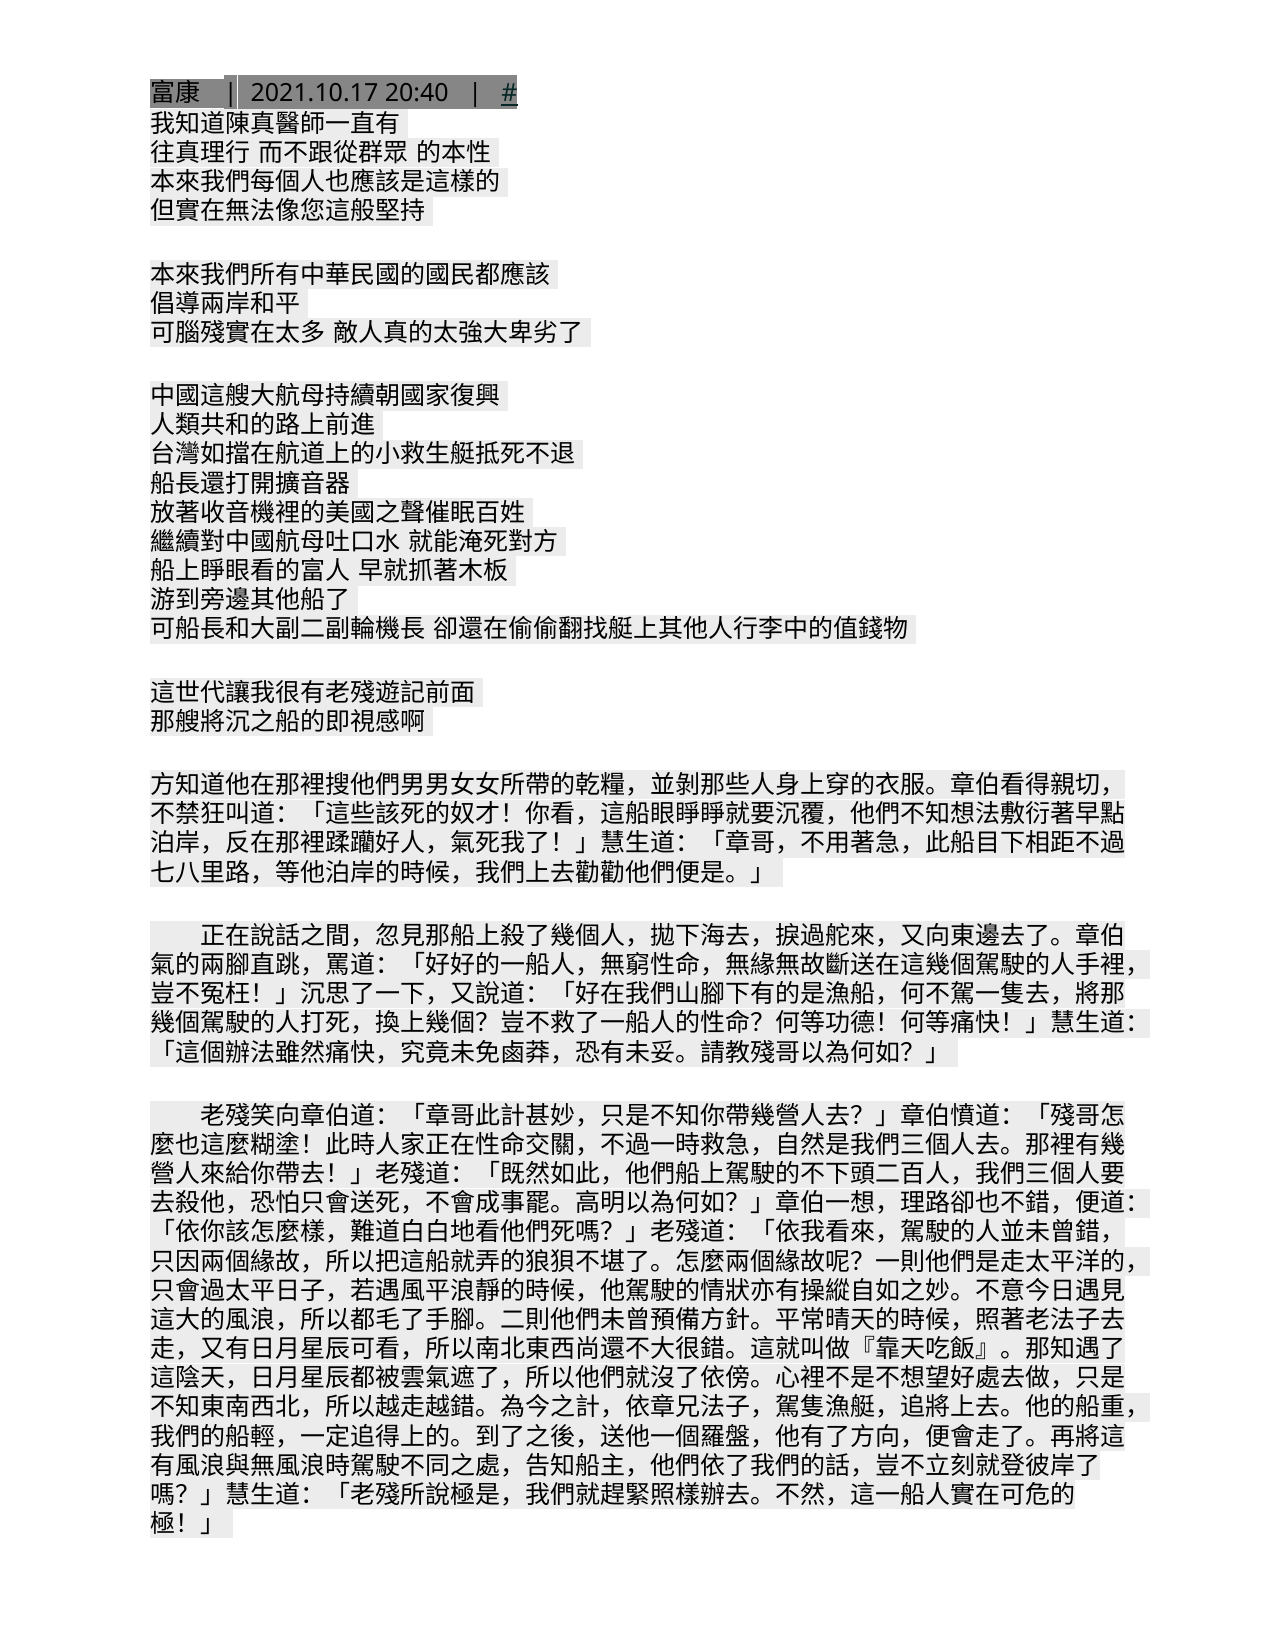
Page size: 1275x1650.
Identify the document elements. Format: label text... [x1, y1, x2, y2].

text 我知道陳真醫師一直有 往真理行 而不跟從群眾 的本性 本來我們每個人也應該是這樣的 但實在無法像您這般堅持 本來我們所有中華民國的國民都應該 倡導兩岸和平 可腦殘實在太多 敵人真的太強大卑劣了 中國這艘大航母持續朝國家復興 人類共和的路上前進 台灣如擋在航道上的小救生艇抵死不退 船長還打開擴音器 放著收音機裡的美國之聲催眠百姓 繼續對中國航母吐口水 就能淹死對方 船上睜眼看的富人 早就抓著木板 游到旁邊其他船了 可船長和大副二副輪機長 卻還在偷偷翻找艇上其他人行李中的值錢物 這世代讓我很有老殘遊記前面 那艘將沉之船的即視感啊 方知道他在那裡搜他們男男女女所帶的乾糧，並剝那些人身上穿的衣服。章伯看得親切，不禁狂叫道：「這些該死的奴才！你看，這船眼睜睜就要沉覆，他們不知想法敷衍著早點泊岸，反在那裡蹂躪好人，氣死我了！」慧生道：「章哥，不用著急，此船目下相距不過七八里路，等他泊岸的時候，我們上去勸勸他們便是。」 正在說話之間，忽見那船上殺了幾個人，拋下海去，捩過舵來，又向東邊去了。章伯氣的兩腳直跳，罵道：「好好的一船人，無窮性命，無緣無故斷送在這幾個駕駛的人手裡，豈不冤枉！」沉思了一下，又說道：「好在我們山腳下有的是漁船，何不駕一隻去，將那幾個駕駛的人打死，換上幾個？豈不救了一船人的性命？何等功德！何等痛快！」慧生道：「這個辦法雖然痛快，究竟未免鹵莽，恐有未妥。請教殘哥以為何如？」 老殘笑向章伯道：「章哥此計甚妙，只是不知你帶幾營人去？」章伯憤道：「殘哥怎麼也這麼糊塗！此時人家正在性命交關，不過一時救急，自然是我們三個人去。那裡有幾營人來給你帶去！」老殘道：「既然如此，他們船上駕駛的不下頭二百人，我們三個人要去殺他，恐怕只會送死，不會成事罷。高明以為何如？」章伯一想，理路卻也不錯，便道：「依你該怎麼樣，難道白白地看他們死嗎？」老殘道：「依我看來，駕駛的人並未曾錯，只因兩個緣故，所以把這船就弄的狼狽不堪了。怎麼兩個緣故呢？一則他們是走太平洋的，只會過太平日子，若遇風平浪靜的時候，他駕駛的情狀亦有操縱自如之妙。不意今日遇見這大的風浪，所以都毛了手腳。二則他們未曾預備方針。平常晴天的時候，照著老法子去走，又有日月星辰可看，所以南北東西尚還不大很錯。這就叫做『靠天吃飯』。那知遇了這陰天，日月星辰都被雲氣遮了，所以他們就沒了依傍。心裡不是不想望好處去做，只是不知東南西北，所以越走越錯。為今之計，依章兄法子，駕隻漁艇，追將上去。他的船重，我們的船輕，一定追得上的。到了之後，送他一個羅盤，他有了方向，便會走了。再將這有風浪與無風浪時駕駛不同之處，告知船主，他們依了我們的話，豈不立刻就登彼岸了嗎？」慧生道：「老殘所說極是，我們就趕緊照樣辦去。不然，這一船人實在可危的極！」 說著，三人就下了閣子，吩咐從人看守行李物件，那三人卻俱是空身，帶了一個最準的向盤，一個紀限儀，並幾件行船要用的物件，下了山。山腳下有個船塢，都是漁船停泊之處。選了一隻輕快漁船，掛起帆來，一直追向前去。 幸喜本日颳的是北風，所以向東向西都是旁風，使帆很便當的。一霎時，離大船已經不遠了，三人仍拿遠鏡不住細看。及至離大船十餘丈時，連船上人說話都聽得見了。 誰知道除那管船的人搜括眾人外，又有一種人在那裡高談闊論的演說，只聽他說道：「你們各人均是出了船錢坐船的，況且這船也就是你們祖遺的公司產業，現在已被這幾個駕駛人弄的破壞不堪，你們全家老幼性命都在船上，難道都在這裡等死不成？就不想個法兒挽回挽回嗎？真真該死奴才！」 眾人被他罵的頓口無言。內中便有數人出來說道：「你這先生所說的都是我們肺腑中欲說說不出的話，今日被先生喚醒，我們實在慚愧，感激的很！只是請教有甚麼法子呢？」那人便道：「你們知道現在是非錢不行的世界了，你們大家斂幾個錢來，我們捨出自己的精神，拚著幾個人流血，替你們掙個萬世安穩自由的基業，你們看好不好呢？」眾人一齊拍掌稱快。 章伯遠遠聽見，對二人說道：「不想那船上竟有這等的英雄豪傑！早知如此，我們可以不必來了。」慧生道：「姑且將我們的帆落幾葉下來，不必追上那船，看他是如何的舉動。倘真有點道理，我們便可回去了。」老殘道：「慧哥所說甚是。依愚見看來，這等人恐怕不是辦事的人，只是用幾句文明的話頭騙幾個錢用用罷了！」 當時三人便將帆葉落小，緩緩的尾大船之後。只見那船上人斂了許多錢，交給演說的人，看他如何動手。誰知那演說的人，斂了許多錢去，找了一塊眾人傷害不著的地方，立住了腳，便高聲叫道：「你們這些沒血性的人，涼血種類的畜生，還不趕緊去打那個掌舵的嗎？」又叫道：「你們還不去把這些管船的一個一個殺了嗎？」那知就有那不懂事的少年，依著他去打掌舵的，也有去罵船主的，俱被那旁邊人殺的殺了，拋棄下海的拋下海了。那個演說的人，又在高處大叫道：「你們為甚麼沒有團體？若是全船人一齊動手，還怕打不過他們麼？」那船上人，就有老年曉事的人，也高聲叫道：「諸位切不可亂動！倘若這樣做去，勝負未分，船先覆了！萬萬沒有這個辦法！」 慧生聽得此語，向章伯道：「原來這裡的英雄只管自己斂錢，叫別人流血的。」老殘道：「幸而尚有幾個老成持重的人，不然，這船覆的更快了。」說著，三人便將帆葉抽滿，頃刻便與大船相近。篙工用篙子鉤住大船，三人便跳將上去，走至舵樓底下，深深的唱了一個喏，便將自己的向盤及紀限儀等項取出呈上。舵工看見，倒也和氣，便問：「此物怎樣用法？有何益處？」 正在議論，那知那下等水手裡面，忽然起了咆哮，說道：「船主！船主！千萬不可為這人所惑！他們用的是外國向盤，一定是洋鬼子差遣來的漢奸！他們是天主教！他們將這隻大船已經賣與洋鬼子了，所以才有這個向盤。請船主趕緊將這三人綁去殺了，以除後患。倘與他們多說幾句話，再用了他的向盤，就算收了洋鬼子的定錢，他就要來拿我們的船了！」誰知這一陣嘈嚷，滿船的人俱為之震動。就是那演說的英雄豪傑，也在那裡喊道：「這是賣船的漢奸！快殺，快殺！」 船主舵工聽了，俱猶疑不定，內中有一個舵工，是船主的叔叔，說道：「你們來意甚善，只是眾怒難犯，趕快去罷！」三人垂淚，趕忙回了小船。那知大船上人，餘怒未息，看三人上了小船，忙用被浪打碎了的斷樁破板打下船去。你想，一隻小小漁船，怎禁得幾百個人用力亂砸？頃刻之間，將那漁船打得粉碎，看著沉下海中去了。 [150, 109, 1125, 1572]
text 富康 | 2021.10.17 20:40 | # [150, 75, 1125, 109]
